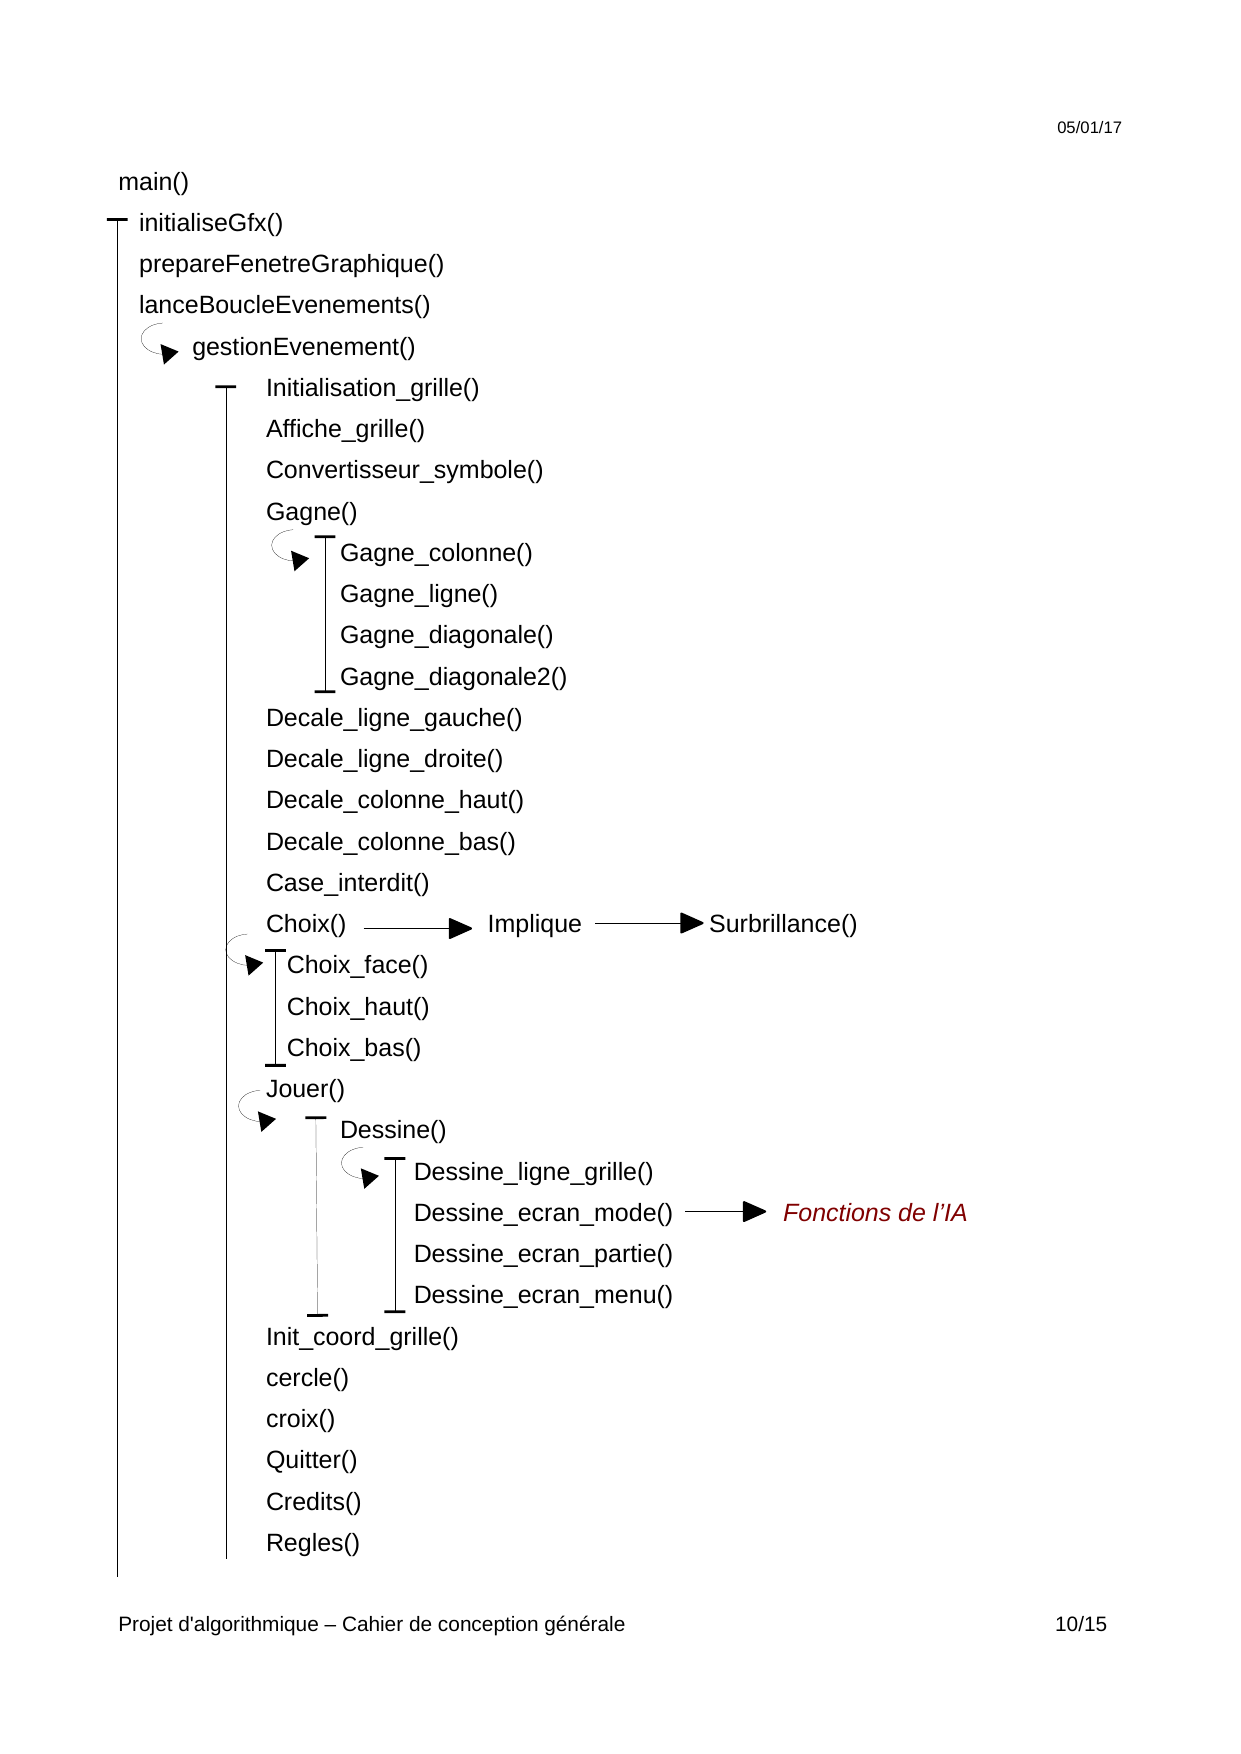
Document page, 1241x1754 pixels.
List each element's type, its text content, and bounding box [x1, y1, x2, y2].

text [118, 786, 226, 814]
text [227, 1239, 317, 1268]
text [118, 1198, 226, 1227]
text [118, 992, 226, 1021]
text [118, 1363, 226, 1392]
text lanceBoucleEvenements() [118, 291, 1122, 319]
text Decale_colonne_bas() [227, 827, 1122, 856]
text [227, 1281, 317, 1309]
text Dessine_ecran_partie() [396, 1239, 1122, 1268]
text [118, 621, 226, 649]
text [118, 1487, 226, 1516]
text [227, 579, 325, 608]
text [227, 1116, 315, 1144]
text [227, 538, 293, 567]
text Gagne() [227, 497, 1122, 526]
text Dessine_ecran_menu() [396, 1281, 1122, 1309]
text Choix_haut() [276, 992, 1122, 1021]
text croix() [227, 1404, 1122, 1433]
text [317, 1198, 395, 1227]
text [342, 1157, 395, 1186]
text [118, 1239, 226, 1268]
text Choix_face() [276, 951, 1122, 979]
text [272, 538, 325, 567]
text Gagne_ligne() [326, 579, 1122, 608]
text [118, 1446, 226, 1474]
text [118, 703, 226, 732]
text [118, 538, 226, 567]
text [118, 1322, 226, 1351]
text Quitter() [227, 1446, 1122, 1474]
text [118, 868, 226, 897]
text Convertisseur_symbole() [227, 456, 1122, 484]
text [317, 1157, 363, 1186]
text Decale_colonne_haut() [227, 786, 1122, 814]
text [227, 1198, 316, 1227]
text [118, 414, 226, 443]
text [227, 1157, 316, 1186]
text Decale_ligne_droite() [227, 744, 1122, 773]
text [118, 456, 226, 484]
text Gagne_diagonale2() [326, 662, 1122, 691]
text Initialisation_grille() [118, 373, 1122, 402]
text [118, 497, 226, 526]
text [118, 332, 163, 361]
text [227, 951, 275, 979]
text gestionEvenement() [142, 332, 1122, 361]
text Affiche_grille() [227, 414, 1122, 443]
text [118, 909, 226, 938]
text [227, 621, 325, 649]
text Choix() Implique Surbrillance() [227, 909, 1122, 938]
text [318, 1281, 395, 1309]
text Init_coord_grille() [227, 1322, 1122, 1351]
text [118, 1074, 226, 1103]
text [118, 1528, 226, 1557]
text [118, 951, 226, 979]
text prepareFenetreGraphique() [118, 249, 1122, 278]
text Choix_bas() [276, 1033, 1122, 1062]
text [118, 662, 226, 691]
text [118, 1281, 226, 1309]
text Dessine() [316, 1116, 1122, 1144]
text [118, 1404, 226, 1433]
text Dessine_ligne_grille() [396, 1157, 1122, 1186]
text [118, 1157, 226, 1186]
text [118, 1116, 226, 1144]
text [318, 1239, 395, 1268]
text initialiseGfx() [118, 208, 1122, 237]
text Decale_ligne_gauche() [227, 703, 1122, 732]
text [118, 1033, 226, 1062]
text [227, 662, 325, 691]
text Gagne_colonne() [326, 538, 1122, 567]
text Dessine_ecran_mode() Fonctions de l’IA [396, 1198, 1122, 1227]
text Gagne_diagonale() [326, 621, 1122, 649]
text Case_interdit() [227, 868, 1122, 897]
text [118, 744, 226, 773]
text [118, 579, 226, 608]
text Regles() [227, 1528, 1122, 1557]
text Credits() [227, 1487, 1122, 1516]
text cercle() [227, 1363, 1122, 1392]
text main() [118, 167, 1122, 196]
text Jouer() [227, 1074, 1122, 1103]
text [227, 1033, 275, 1062]
text [227, 992, 275, 1021]
text [118, 827, 226, 856]
